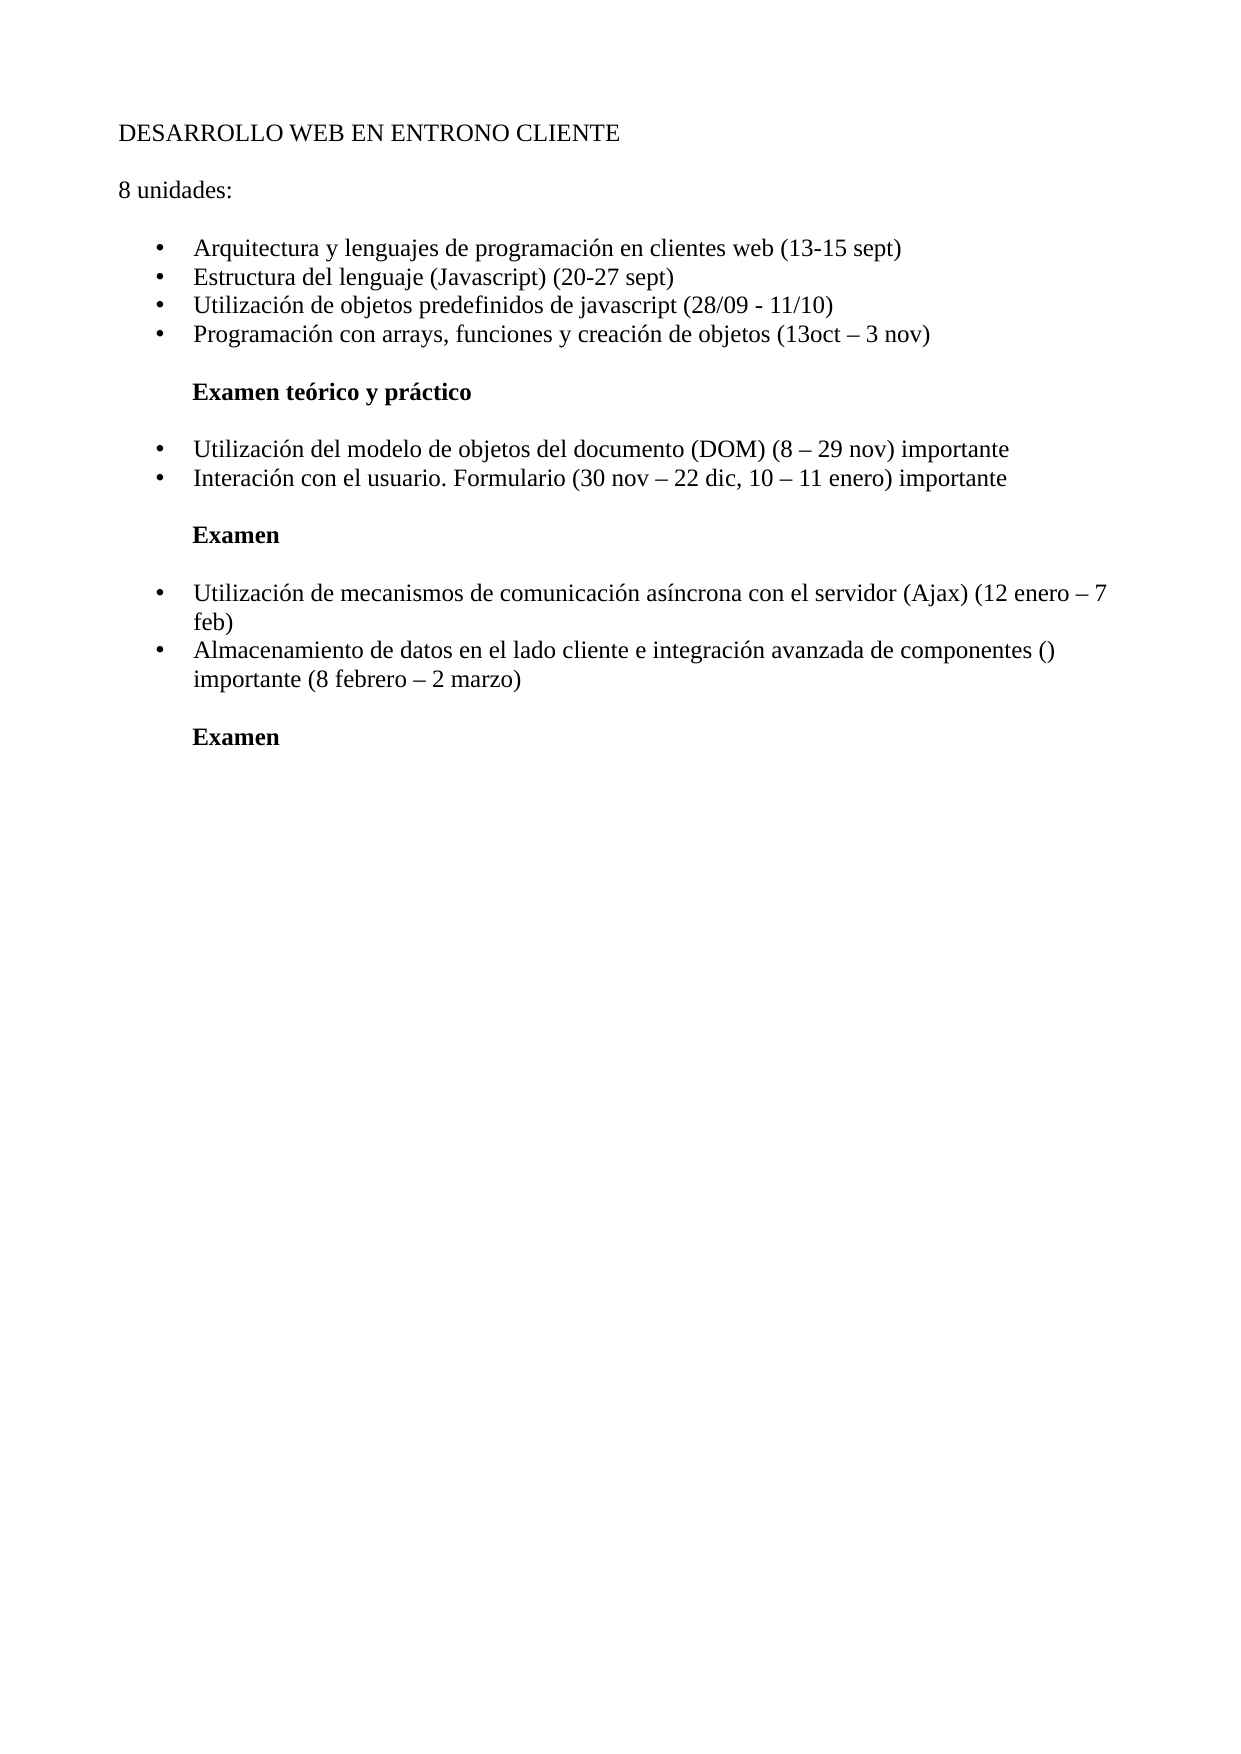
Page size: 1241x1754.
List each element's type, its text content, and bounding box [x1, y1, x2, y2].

list Utilización de mecanismos de comunicación asíncrona con el servidor (Ajax) (12 enero – 7 feb) [156, 578, 1122, 636]
list Arquitectura y lenguajes de programación en clientes web (13-15 sept) [156, 233, 1122, 262]
list Utilización del modelo de objetos del documento (DOM) (8 – 29 nov) importante [156, 434, 1122, 463]
list Estructura del lenguaje (Javascript) (20-27 sept) [156, 262, 1122, 291]
list Almacenamiento de datos en el lado cliente e integración avanzada de componentes () importante (8 febrero – 2 marzo) [156, 636, 1122, 693]
text Examen teórico y práctico [118, 377, 1122, 406]
text 8 unidades: [118, 176, 1122, 204]
list Interación con el usuario. Formulario (30 nov – 22 dic, 10 – 11 enero) importante [156, 463, 1122, 492]
text DESARROLLO WEB EN ENTRONO CLIENTE [118, 118, 1122, 147]
list Programación con arrays, funciones y creación de objetos (13oct – 3 nov) [156, 319, 1122, 348]
text Examen [118, 722, 1122, 751]
list Utilización de objetos predefinidos de javascript (28/09 - 11/10) [156, 291, 1122, 319]
text Examen [118, 521, 1122, 549]
